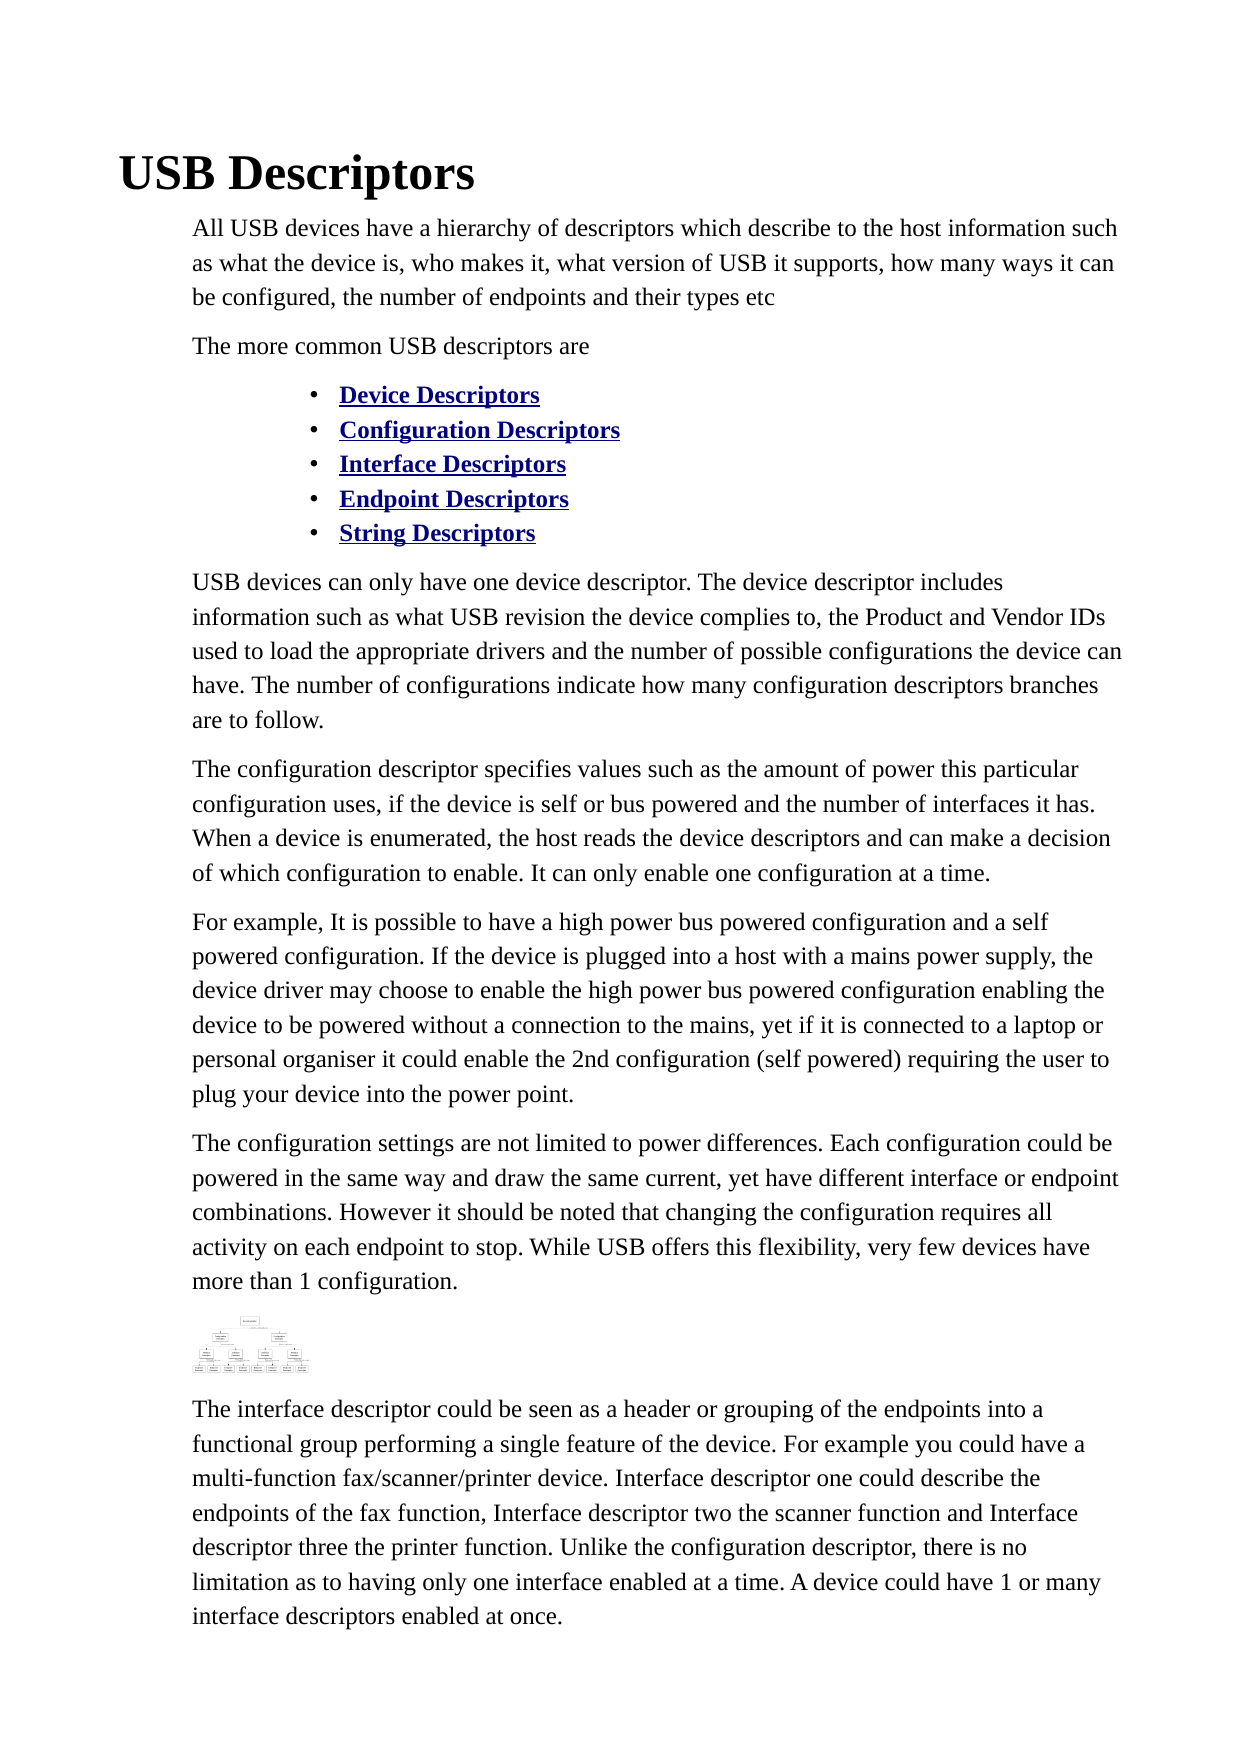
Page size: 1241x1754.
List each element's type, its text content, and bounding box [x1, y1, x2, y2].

list Device Descriptors [309, 380, 1122, 409]
picture [191, 1315, 310, 1374]
list The more common USB descriptors are [162, 331, 1122, 360]
list USB devices can only have one device descriptor. The device descriptor includes information such as what USB revision the device complies to, the Product and Vendor IDs used to load the appropriate drivers and the number of possible configurations the device can have. The number of configurations indicate how many configuration descriptors branches are to follow. [162, 567, 1122, 734]
subtitle USB Descriptors [118, 143, 1122, 201]
list The configuration descriptor specifies values such as the amount of power this particular configuration uses, if the device is self or bus powered and the number of interfaces it has. When a device is enumerated, the host reads the device descriptors and can make a decision of which configuration to enable. It can only enable one configuration at a time. [162, 754, 1122, 886]
list Interface Descriptors [309, 449, 1122, 478]
list Endpoint Descriptors [309, 484, 1122, 512]
list Configuration Descriptors [309, 415, 1122, 443]
list String Descriptors [309, 518, 1122, 547]
list The interface descriptor could be seen as a header or grouping of the endpoints into a functional group performing a single feature of the device. For example you could have a multi-function fax/scanner/printer device. Interface descriptor one could describe the endpoints of the fax function, Interface descriptor two the scanner function and Interface descriptor three the printer function. Unlike the configuration descriptor, there is no limitation as to having only one interface enabled at a time. A device could have 1 or many interface descriptors enabled at once. [162, 1394, 1122, 1630]
list All USB devices have a hierarchy of descriptors which describe to the host information such as what the device is, who makes it, what version of USB it supports, how many ways it can be configured, the number of endpoints and their types etc [162, 213, 1122, 311]
list The configuration settings are not limited to power differences. Each configuration could be powered in the same way and draw the same current, yet have different interface or endpoint combinations. However it should be noted that changing the configuration requires all activity on each endpoint to stop. While USB offers this flexibility, very few devices have more than 1 configuration. [162, 1128, 1122, 1295]
list For example, It is possible to have a high power bus powered configuration and a self powered configuration. If the device is plugged into a host with a mains power supply, the device driver may choose to enable the high power bus powered configuration enabling the device to be powered without a connection to the mains, yet if it is connected to a laptop or personal organiser it could enable the 2nd configuration (self powered) requiring the user to plug your device into the power point. [162, 907, 1122, 1108]
